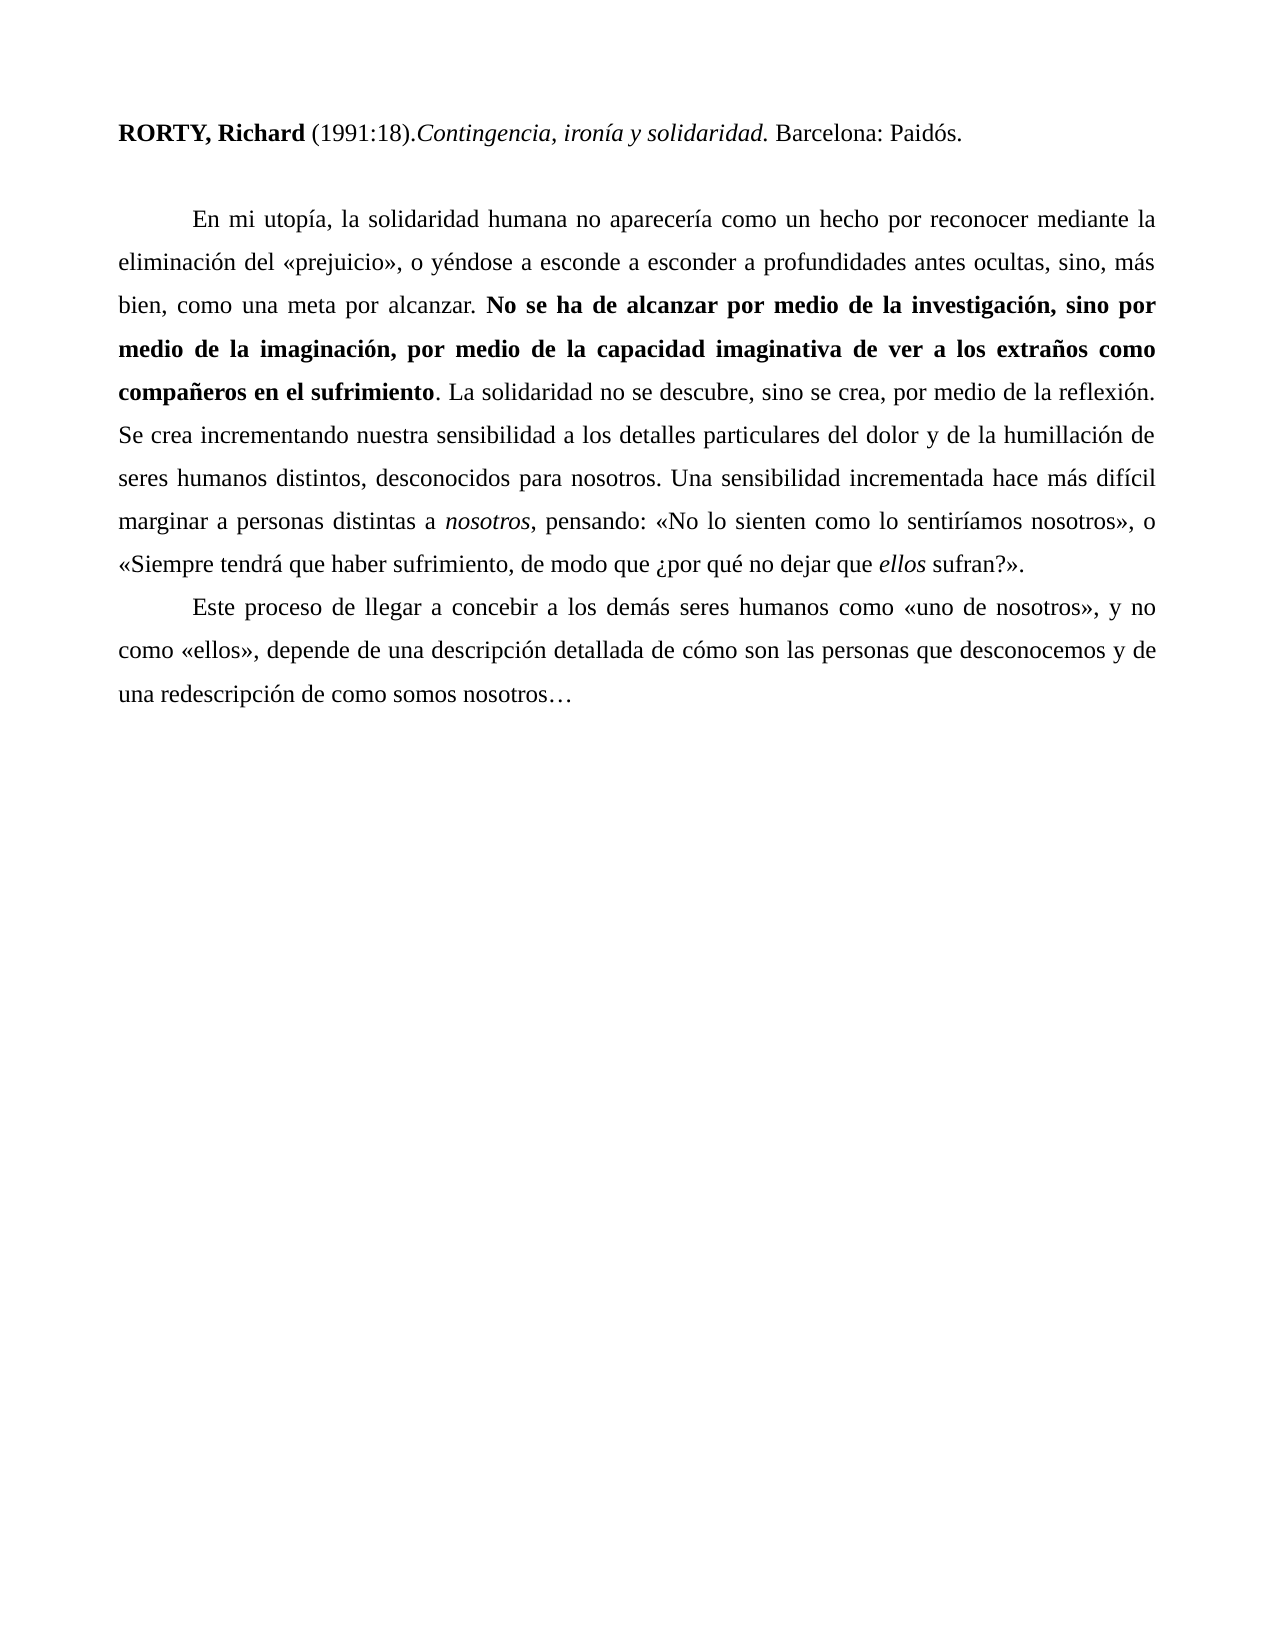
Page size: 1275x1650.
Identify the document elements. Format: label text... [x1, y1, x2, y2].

text RORTY, Richard (1991:18).Contingencia, ironía y solidaridad. Barcelona: Paidós. [118, 118, 1157, 147]
text Este proceso de llegar a concebir a los demás seres humanos como «uno de nosotros», y no como «ellos», depende de una descripción detallada de cómo son las personas que desconocemos y de una redescripción de como somos nosotros… [118, 592, 1157, 707]
text En mi utopía, la solidaridad humana no aparecería como un hecho por reconocer mediante la eliminación del «prejuicio», o yéndose a esconde a esconder a profundidades antes ocultas, sino, más bien, como una meta por alcanzar. No se ha de alcanzar por medio de la investigación, sino por medio de la imaginación, por medio de la capacidad imaginativa de ver a los extraños como compañeros en el sufrimiento. La solidaridad no se descubre, sino se crea, por medio de la reflexión. Se crea incrementando nuestra sensibilidad a los detalles particulares del dolor y de la humillación de seres humanos distintos, desconocidos para nosotros. Una sensibilidad incrementada hace más difícil marginar a personas distintas a nosotros, pensando: «No lo sienten como lo sentiríamos nosotros», o «Siempre tendrá que haber sufrimiento, de modo que ¿por qué no dejar que ellos sufran?». [118, 204, 1157, 578]
